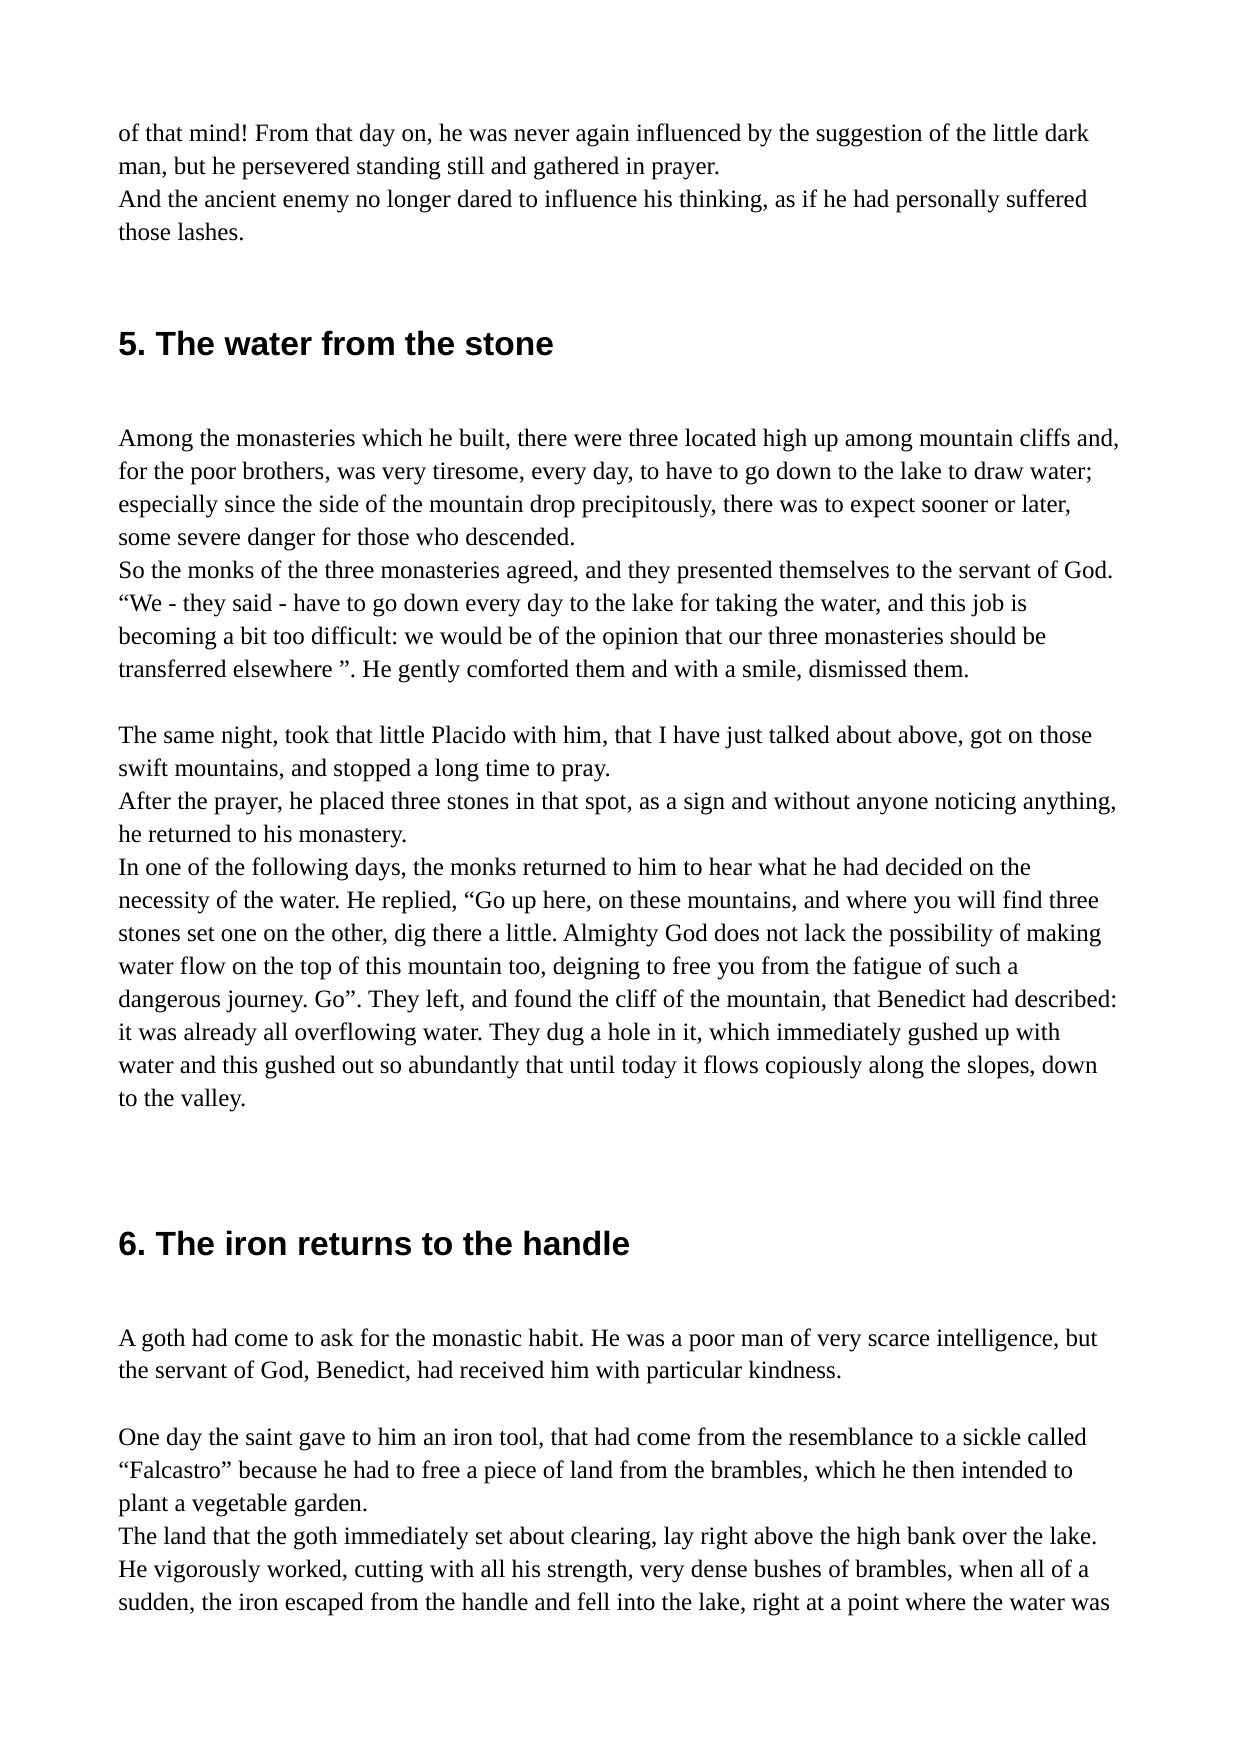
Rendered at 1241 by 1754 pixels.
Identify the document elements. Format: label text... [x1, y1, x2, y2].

text Among the monasteries which he built, there were three located high up among mountain cliffs and, for the poor brothers, was very tiresome, every day, to have to go down to the lake to draw water; especially since the side of the mountain drop precipitously, there was to expect sooner or later, some severe danger for those who descended. So the monks of the three monasteries agreed, and they presented themselves to the servant of God. “We - they said - have to go down every day to the lake for taking the water, and this job is becoming a bit too difficult: we would be of the opinion that our three monasteries should be transferred elsewhere ”. He gently comforted them and with a smile, dismissed them. The same night, took that little Placido with him, that I have just talked about above, got on those swift mountains, and stopped a long time to pray. After the prayer, he placed three stones in that spot, as a sign and without anyone noticing anything, he returned to his monastery. In one of the following days, the monks returned to him to hear what he had decided on the necessity of the water. He replied, “Go up here, on these mountains, and where you will find three stones set one on the other, dig there a little. Almighty God does not lack the possibility of making water flow on the top of this mountain too, deigning to free you from the fatigue of such a dangerous journey. Go”. They left, and found the cliff of the mountain, that Benedict had described: it was already all overflowing water. They dug a hole in it, which immediately gushed up with water and this gushed out so abundantly that until today it flows copiously along the slopes, down to the valley. [118, 423, 1122, 1112]
text of that mind! From that day on, he was never again influenced by the suggestion of the little dark man, but he persevered standing still and gathered in prayer. And the ancient enemy no longer dared to influence his thinking, as if he had personally suffered those lashes. [118, 118, 1122, 246]
subtitle 5. The water from the stone [118, 286, 1122, 363]
subtitle 6. The iron returns to the handle [118, 1224, 1122, 1262]
text A goth had come to ask for the monastic habit. He was a poor man of very scarce intelligence, but the servant of God, Benedict, had received him with particular kindness. One day the saint gave to him an iron tool, that had come from the resemblance to a sickle called “Falcastro” because he had to free a piece of land from the brambles, which he then intended to plant a vegetable garden. The land that the goth immediately set about clearing, lay right above the high bank over the lake. He vigorously worked, cutting with all his strength, very dense bushes of brambles, when all of a sudden, the iron escaped from the handle and fell into the lake, right at a point where the water was [118, 1323, 1122, 1616]
